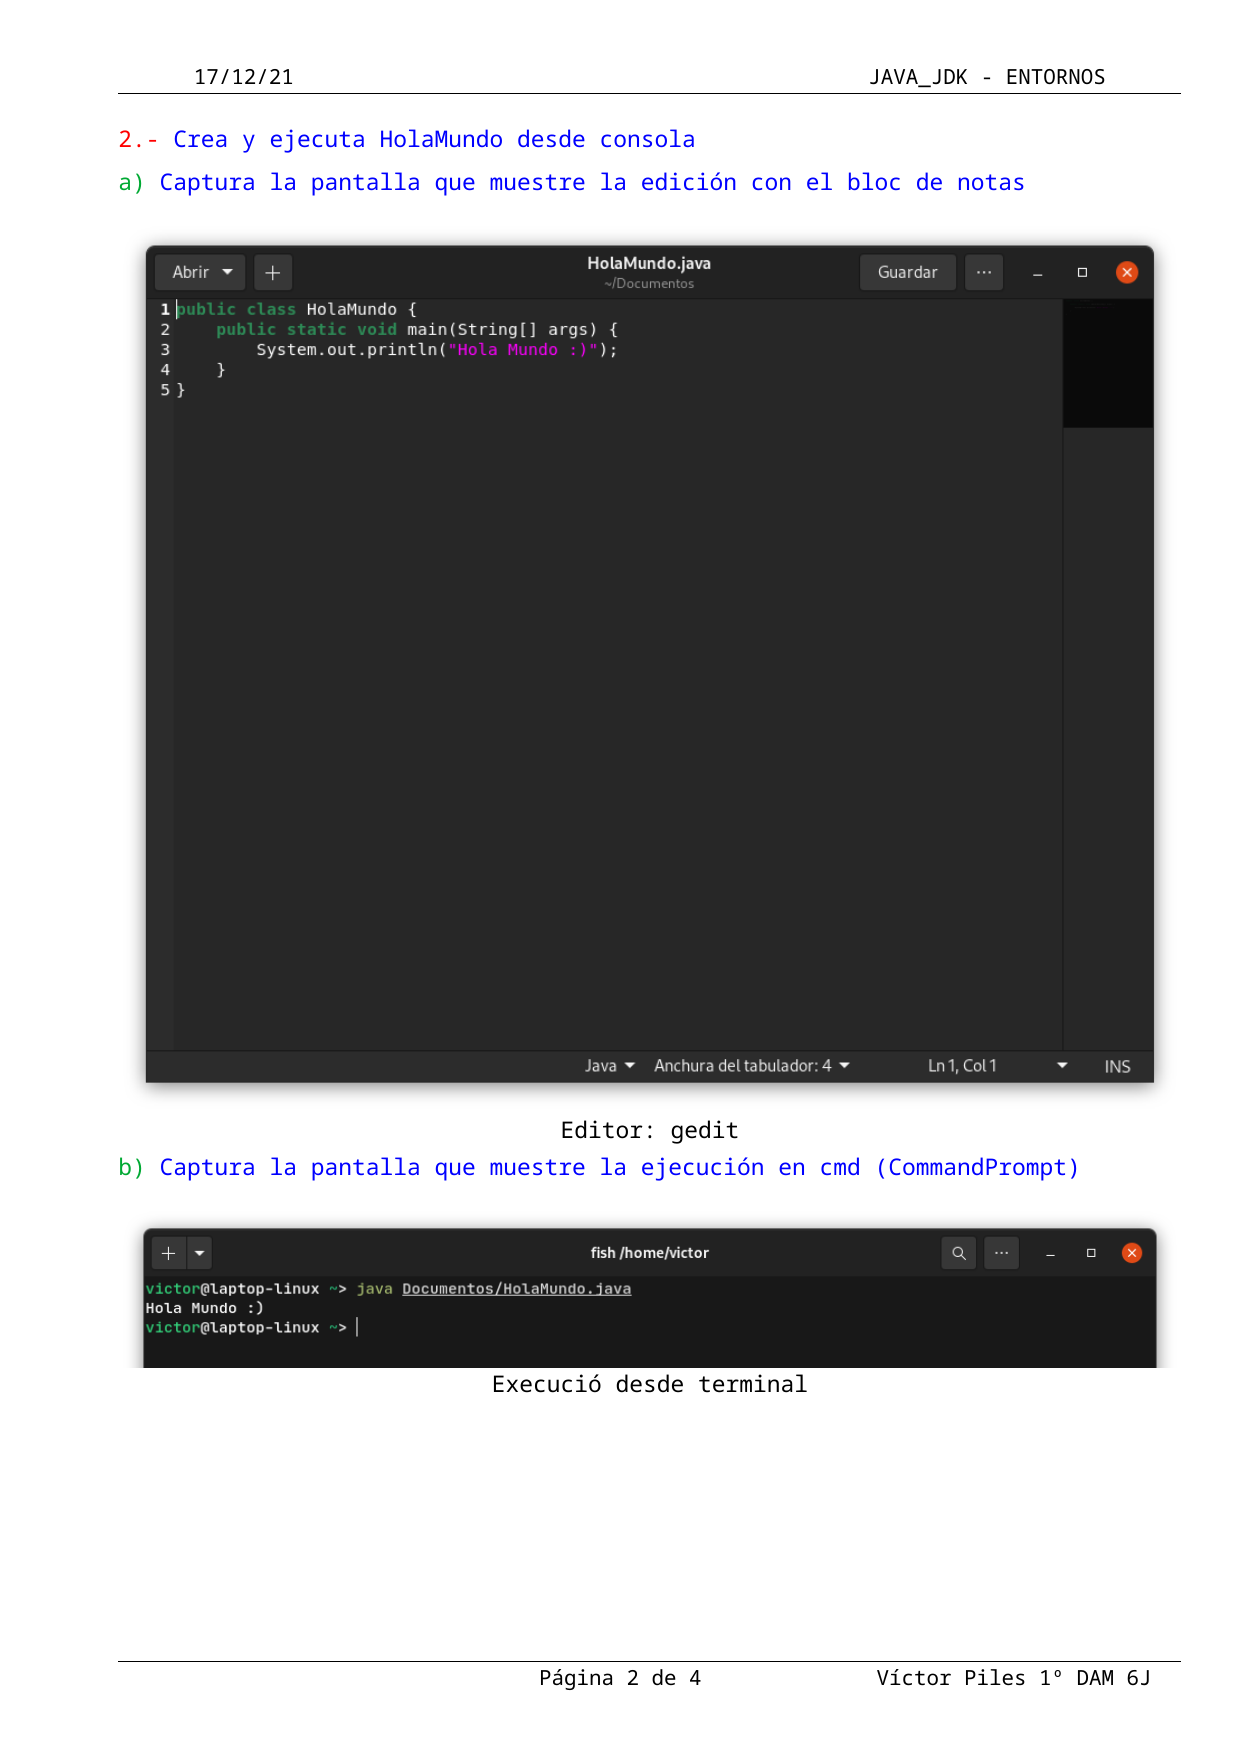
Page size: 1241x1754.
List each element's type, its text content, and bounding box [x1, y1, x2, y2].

text a) Captura la pantalla que muestre la edición con el bloc de notas [118, 166, 1181, 197]
picture [118, 221, 1182, 1114]
text Execució desde terminal [118, 1207, 1181, 1399]
text b) Captura la pantalla que muestre la ejecución en cmd (CommandPrompt) [118, 1151, 1181, 1182]
text 2.- Crea y ejecuta HolaMundo desde consola [118, 123, 1181, 154]
text Editor: gedit [118, 1114, 1181, 1145]
